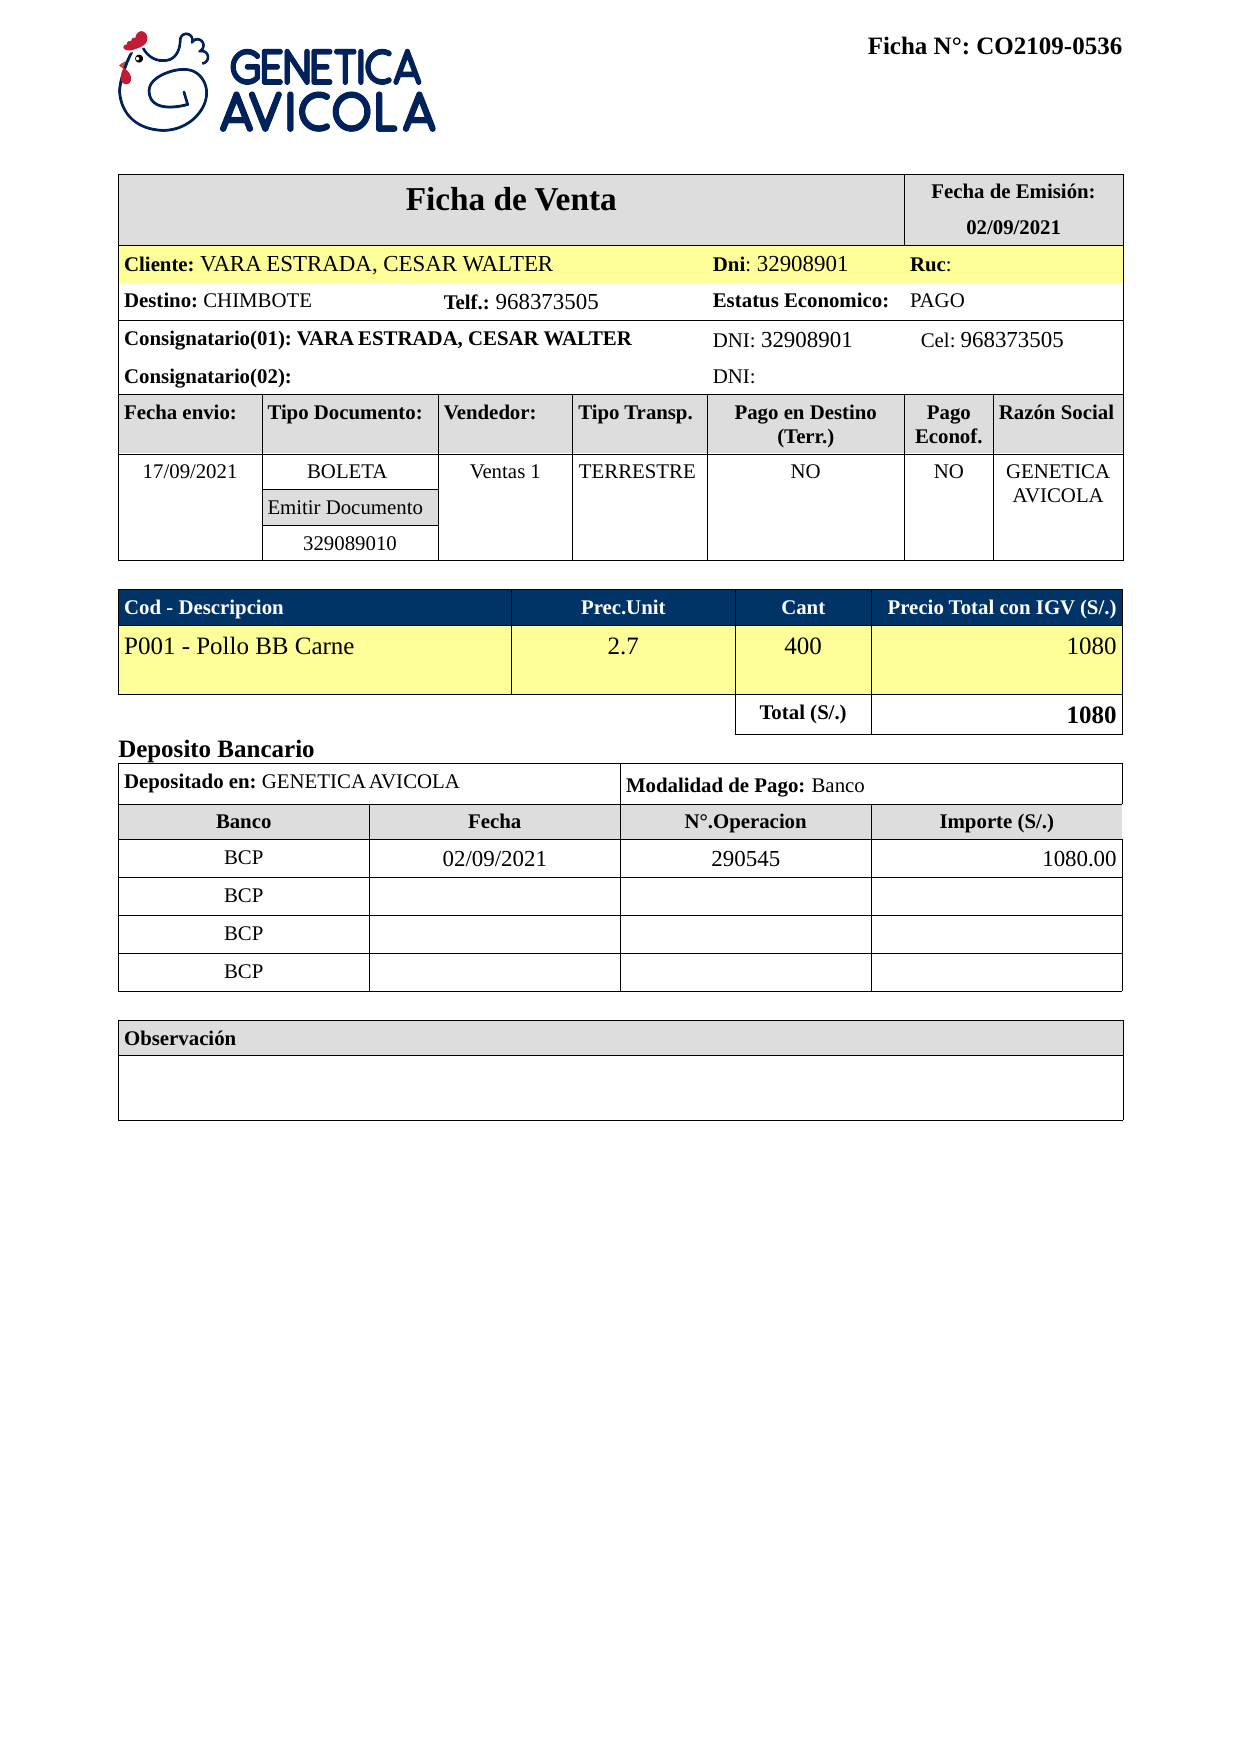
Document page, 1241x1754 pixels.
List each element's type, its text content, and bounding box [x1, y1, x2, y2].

table_cell [872, 916, 1122, 953]
table_cell 1080.00 [872, 840, 1122, 877]
table_cell Banco [119, 805, 369, 839]
table_cell Pago en Destino (Terr.) [708, 395, 904, 453]
table_cell Total (S/.) [736, 695, 871, 734]
table_cell [621, 954, 871, 991]
table_header Cant [736, 590, 871, 625]
table_cell Tipo Transp. [573, 395, 707, 453]
table_cell 2.7 [512, 626, 735, 694]
table_cell 02/09/2021 [905, 209, 1123, 245]
table_cell Fecha envio: [119, 395, 262, 453]
table_cell [118, 695, 511, 734]
table_cell NO [905, 455, 993, 560]
table_cell Destino: CHIMBOTE [119, 283, 438, 320]
table_cell PAGO [904, 283, 1123, 320]
table_cell 1080 [872, 626, 1122, 694]
table_cell Fecha [370, 805, 620, 839]
table_cell Ruc: [904, 246, 1123, 283]
table_cell Ventas 1 [439, 455, 572, 560]
table_cell [370, 878, 620, 915]
table_cell Tipo Documento: [263, 395, 438, 453]
table_cell Razón Social [994, 395, 1123, 453]
table_cell GENETICA AVICOLA [994, 455, 1123, 560]
table_header Fecha de Emisión: [905, 175, 1123, 209]
table_cell 329089010 [263, 526, 438, 560]
table_cell Cel: 968373505 [915, 321, 1123, 358]
table_header Prec.Unit [512, 590, 735, 625]
table_header Depositado en: GENETICA AVICOLA [119, 764, 620, 803]
table_header Observación [119, 1021, 1123, 1055]
table_cell BCP [119, 916, 369, 953]
table_cell Dni: 32908901 [707, 246, 904, 283]
text Deposito Bancario [118, 734, 1122, 763]
table_cell [621, 878, 871, 915]
table_cell [872, 878, 1122, 915]
table_cell Telf.: 968373505 [438, 283, 707, 320]
table_cell BCP [119, 954, 369, 991]
table_cell [621, 916, 871, 953]
table_cell Emitir Documento [263, 490, 438, 525]
table_cell Consignatario(02): [119, 358, 707, 394]
table_cell BOLETA [263, 455, 438, 489]
table_cell Pago Econof. [905, 395, 993, 453]
table_cell [872, 954, 1122, 991]
table_cell Estatus Economico: [707, 283, 904, 320]
table_header Precio Total con IGV (S/.) [872, 590, 1122, 625]
table_cell Importe (S/.) [872, 805, 1122, 839]
table_cell [119, 1056, 1123, 1119]
table_cell 290545 [621, 840, 871, 877]
table_cell NO [708, 455, 904, 560]
table_cell N°.Operacion [621, 805, 871, 839]
table_cell [370, 916, 620, 953]
table_cell P001 - Pollo BB Carne [119, 626, 511, 694]
table_cell DNI: [707, 358, 1123, 394]
table_cell 02/09/2021 [370, 840, 620, 877]
table_cell Vendedor: [439, 395, 572, 453]
table_cell 400 [736, 626, 871, 694]
table_cell Cliente: VARA ESTRADA, CESAR WALTER [119, 246, 707, 283]
table_cell [370, 954, 620, 991]
table_header Modalidad de Pago: Banco [621, 764, 1122, 803]
table_header Ficha de Venta [119, 175, 904, 245]
table_cell BCP [119, 840, 369, 877]
table_cell TERRESTRE [573, 455, 707, 560]
table_cell 17/09/2021 [119, 455, 262, 560]
table_cell 1080 [872, 695, 1122, 734]
table_cell [511, 695, 735, 734]
table_cell DNI: 32908901 [707, 321, 915, 358]
table_header Cod - Descripcion [119, 590, 511, 625]
picture [118, 31, 436, 132]
table_cell BCP [119, 878, 369, 915]
table_cell Consignatario(01): VARA ESTRADA, CESAR WALTER [119, 321, 707, 358]
